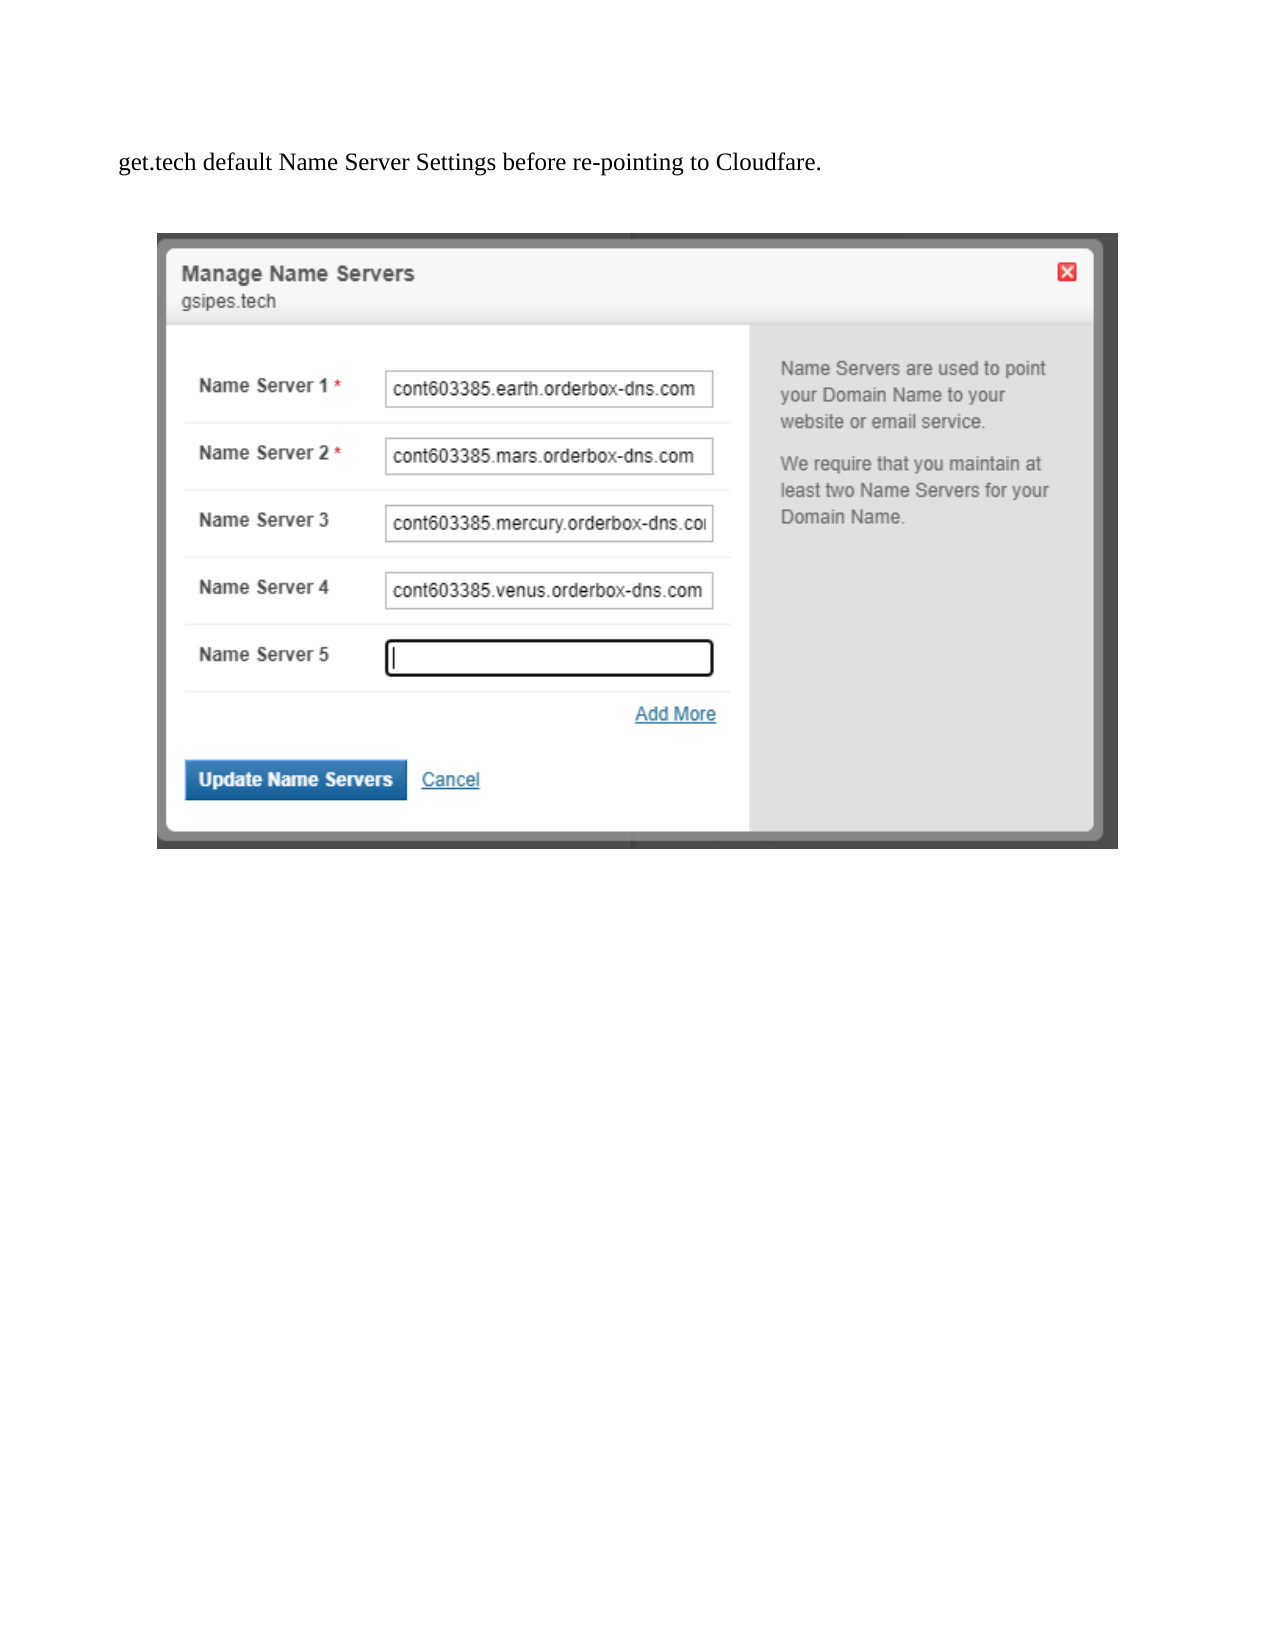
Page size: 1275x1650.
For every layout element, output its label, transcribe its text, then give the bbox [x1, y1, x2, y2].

picture [157, 233, 1118, 849]
text get.tech default Name Server Settings before re-pointing to Cloudfare. [118, 147, 1157, 176]
